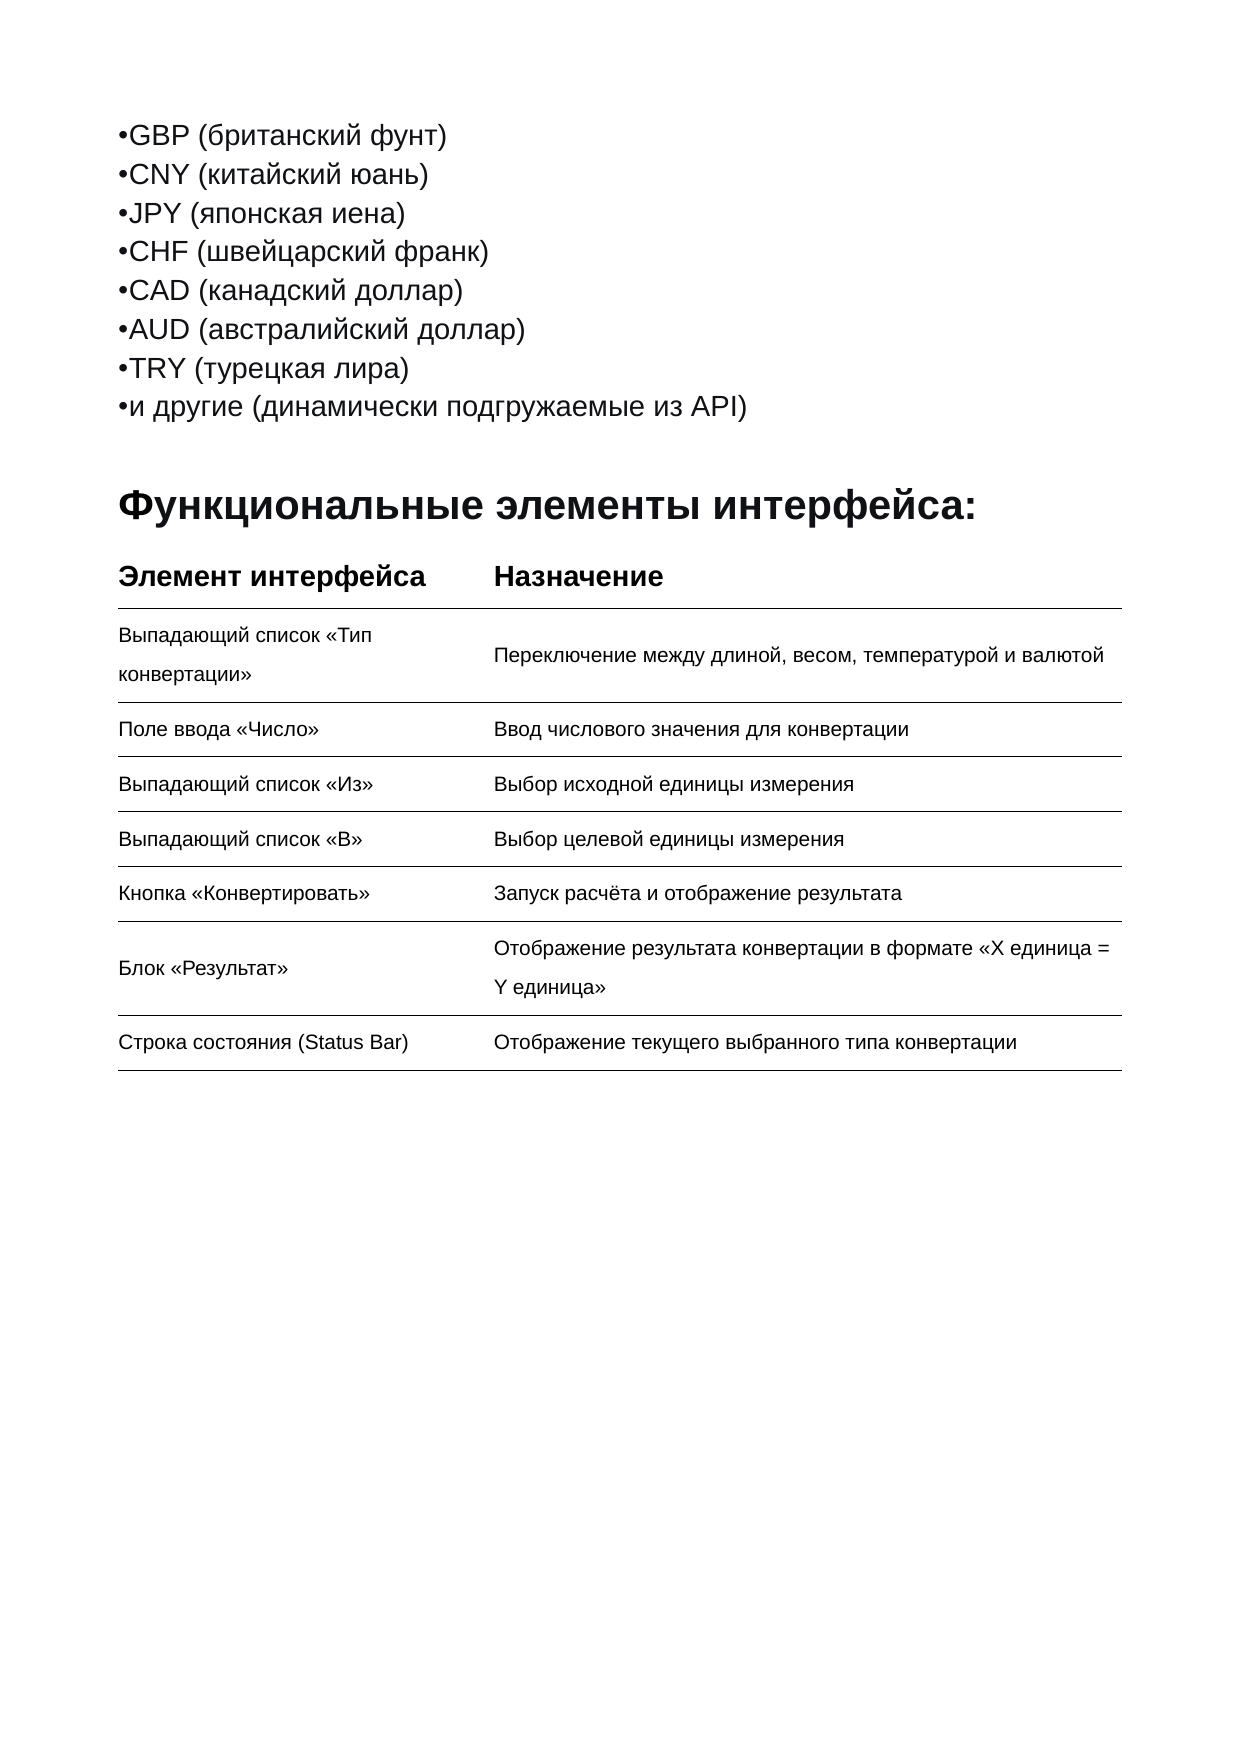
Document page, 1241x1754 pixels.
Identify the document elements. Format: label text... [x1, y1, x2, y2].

subtitle Функциональные элементы интерфейса: [118, 478, 1122, 528]
table_cell Отображение результата конвертации в формате «X единица = Y единица» [494, 922, 1122, 1015]
table_cell Строка состояния (Status Bar) [118, 1016, 493, 1069]
list JPY (японская иена) [118, 196, 1122, 229]
table_cell Выпадающий список «В» [118, 812, 493, 866]
table_cell Выпадающий список «Тип конвертации» [118, 609, 493, 702]
table_cell Переключение между длиной, весом, температурой и валютой [494, 609, 1122, 702]
table_cell Запуск расчёта и отображение результата [494, 867, 1122, 921]
table_cell Блок «Результат» [118, 922, 493, 1015]
table_cell Выпадающий список «Из» [118, 757, 493, 811]
list CNY (китайский юань) [118, 157, 1122, 191]
list AUD (австралийский доллар) [118, 312, 1122, 346]
table_cell Выбор целевой единицы измерения [494, 812, 1122, 866]
table_cell Ввод числового значения для конвертации [494, 703, 1122, 756]
table_cell Выбор исходной единицы измерения [494, 757, 1122, 811]
list и другие (динамически подгружаемые из API) [118, 389, 1122, 423]
table_cell Поле ввода «Число» [118, 703, 493, 756]
table_cell Отображение текущего выбранного типа конвертации [494, 1016, 1122, 1069]
list CAD (канадский доллар) [118, 273, 1122, 307]
list CHF (швейцарский франк) [118, 234, 1122, 268]
list TRY (турецкая лира) [118, 351, 1122, 384]
list GBP (британский фунт) [118, 118, 1122, 152]
table_cell Кнопка «Конвертировать» [118, 867, 493, 921]
table_header Назначение [494, 553, 1122, 608]
table_header Элемент интерфейса [118, 553, 493, 608]
